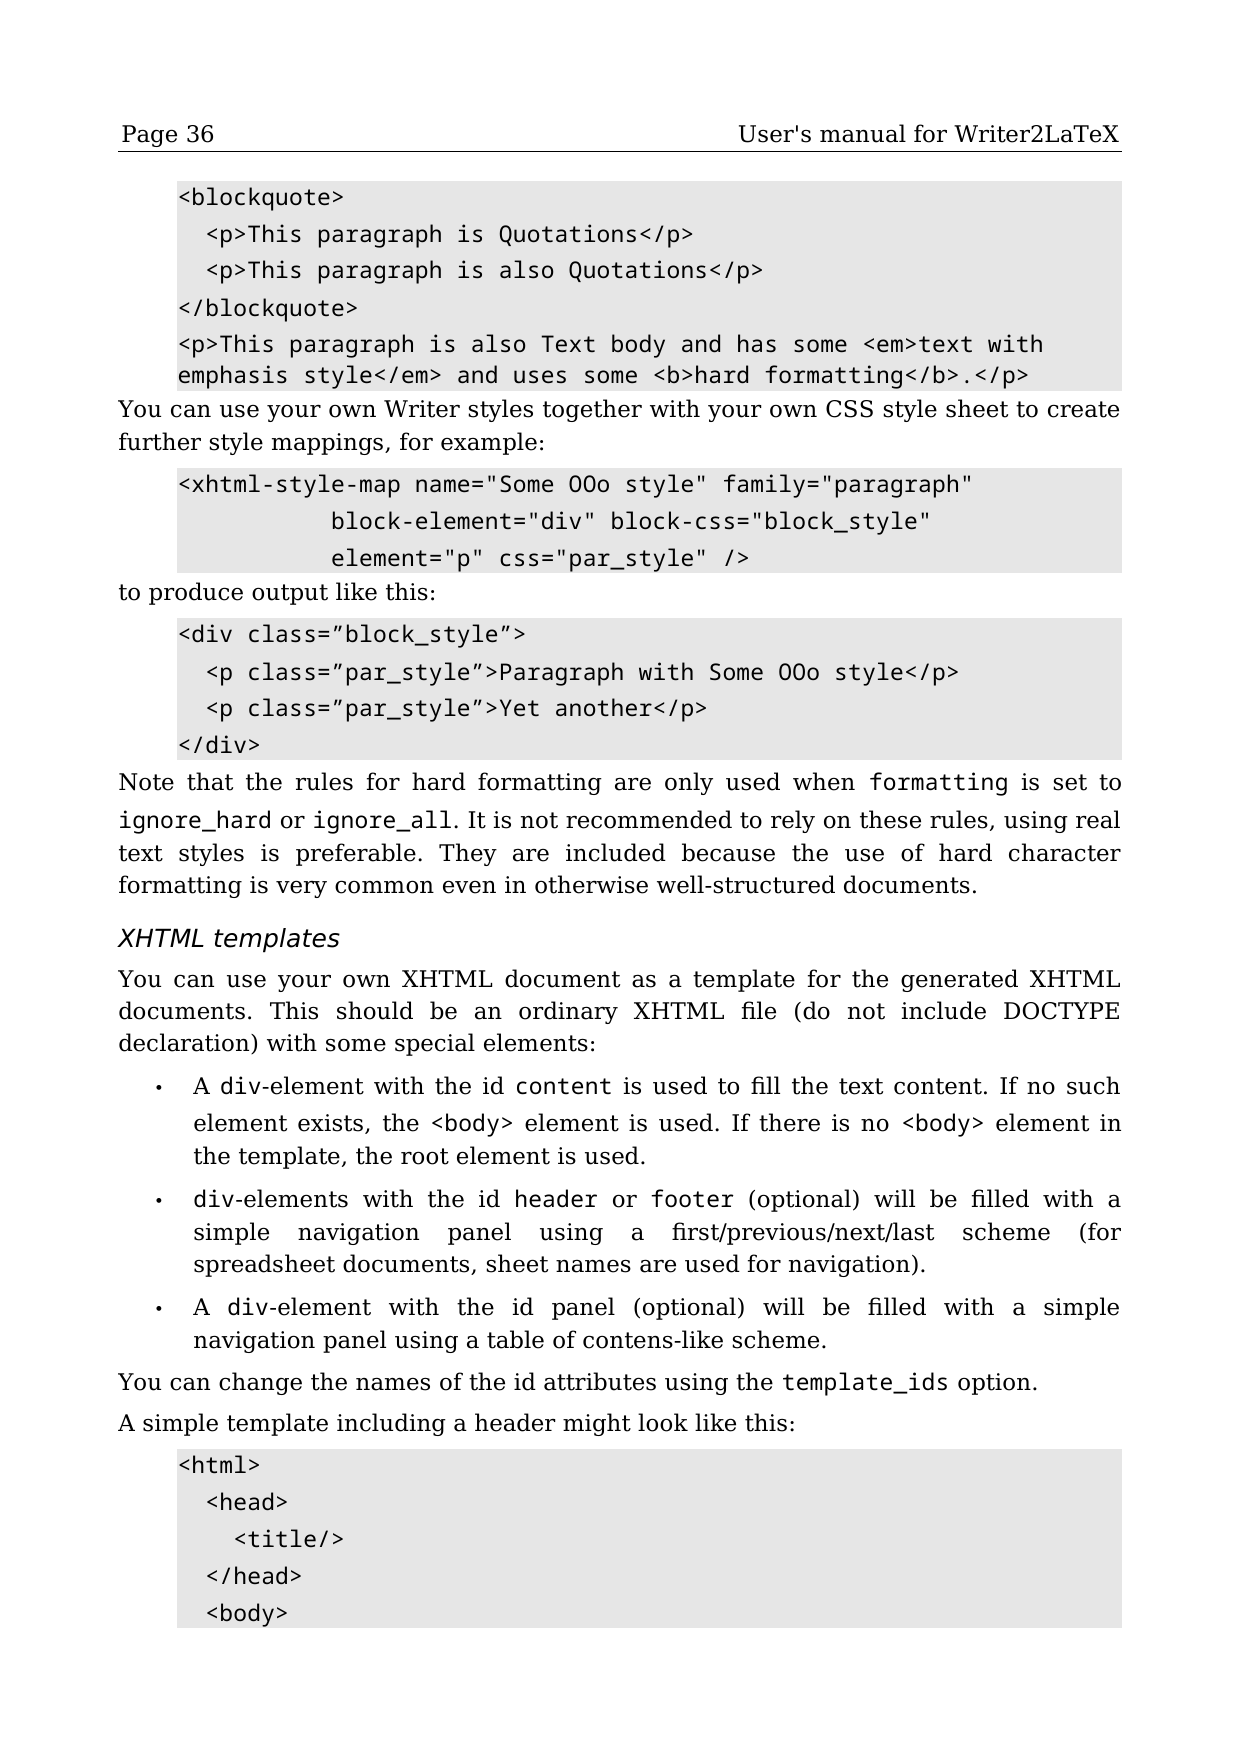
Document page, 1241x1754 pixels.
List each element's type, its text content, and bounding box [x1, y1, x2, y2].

text <xhtml-style-map name="Some OOo style" family="paragraph" [177, 468, 1122, 499]
text element="p" css="par_style" /> [177, 542, 1122, 573]
text <head> [177, 1486, 1122, 1517]
text <blockquote> [177, 181, 1122, 212]
text You can use your own Writer styles together with your own CSS style sheet to create further style mappings, for example: [118, 396, 1122, 456]
text <p class=”par_style”>Yet another</p> [177, 692, 1122, 723]
text </div> [177, 729, 1122, 760]
text <p>This paragraph is also Quotations</p> [177, 254, 1122, 286]
list div-elements with the id header or footer (optional) will be filled with a simple navigation panel using a first/previous/next/last scheme (for spreadsheet documents, sheet names are used for navigation). [156, 1182, 1122, 1278]
text <p>This paragraph is also Text body and has some <em>text with emphasis style</em> and uses some <b>hard formatting</b>.</p> [177, 328, 1122, 391]
text block-element="div" block-css="block_style" [177, 505, 1122, 536]
text <html> [177, 1449, 1122, 1480]
text You can use your own XHTML document as a template for the generated XHTML documents. This should be an ordinary XHTML file (do not include DOCTYPE declaration) with some special elements: [118, 966, 1122, 1057]
text A simple template including a header might look like this: [118, 1410, 1122, 1437]
text <div class=”block_style”> [177, 618, 1122, 649]
text </head> [177, 1560, 1122, 1591]
text <p class=”par_style”>Paragraph with Some OOo style</p> [177, 655, 1122, 686]
text You can change the names of the id attributes using the template_ids option. [118, 1366, 1122, 1397]
text </blockquote> [177, 291, 1122, 322]
list A div-element with the id panel (optional) will be filled with a simple navigation panel using a table of contens-like scheme. [156, 1291, 1122, 1354]
text Note that the rules for hard formatting are only used when formatting is set to ignore_hard or ignore_all. It is not recommended to rely on these rules, using real text styles is preferable. They are included because the use of hard character formatting is very common even in otherwise well-structured documents. [118, 766, 1122, 899]
text <p>This paragraph is Quotations</p> [177, 217, 1122, 248]
text to produce output like this: [118, 579, 1122, 606]
list A div-element with the id content is used to fill the text content. If no such element exists, the <body> element is used. If there is no <body> element in the template, the root element is used. [156, 1069, 1122, 1170]
text <title/> [177, 1523, 1122, 1554]
subtitle XHTML templates [118, 924, 1122, 953]
text <body> [177, 1597, 1122, 1628]
